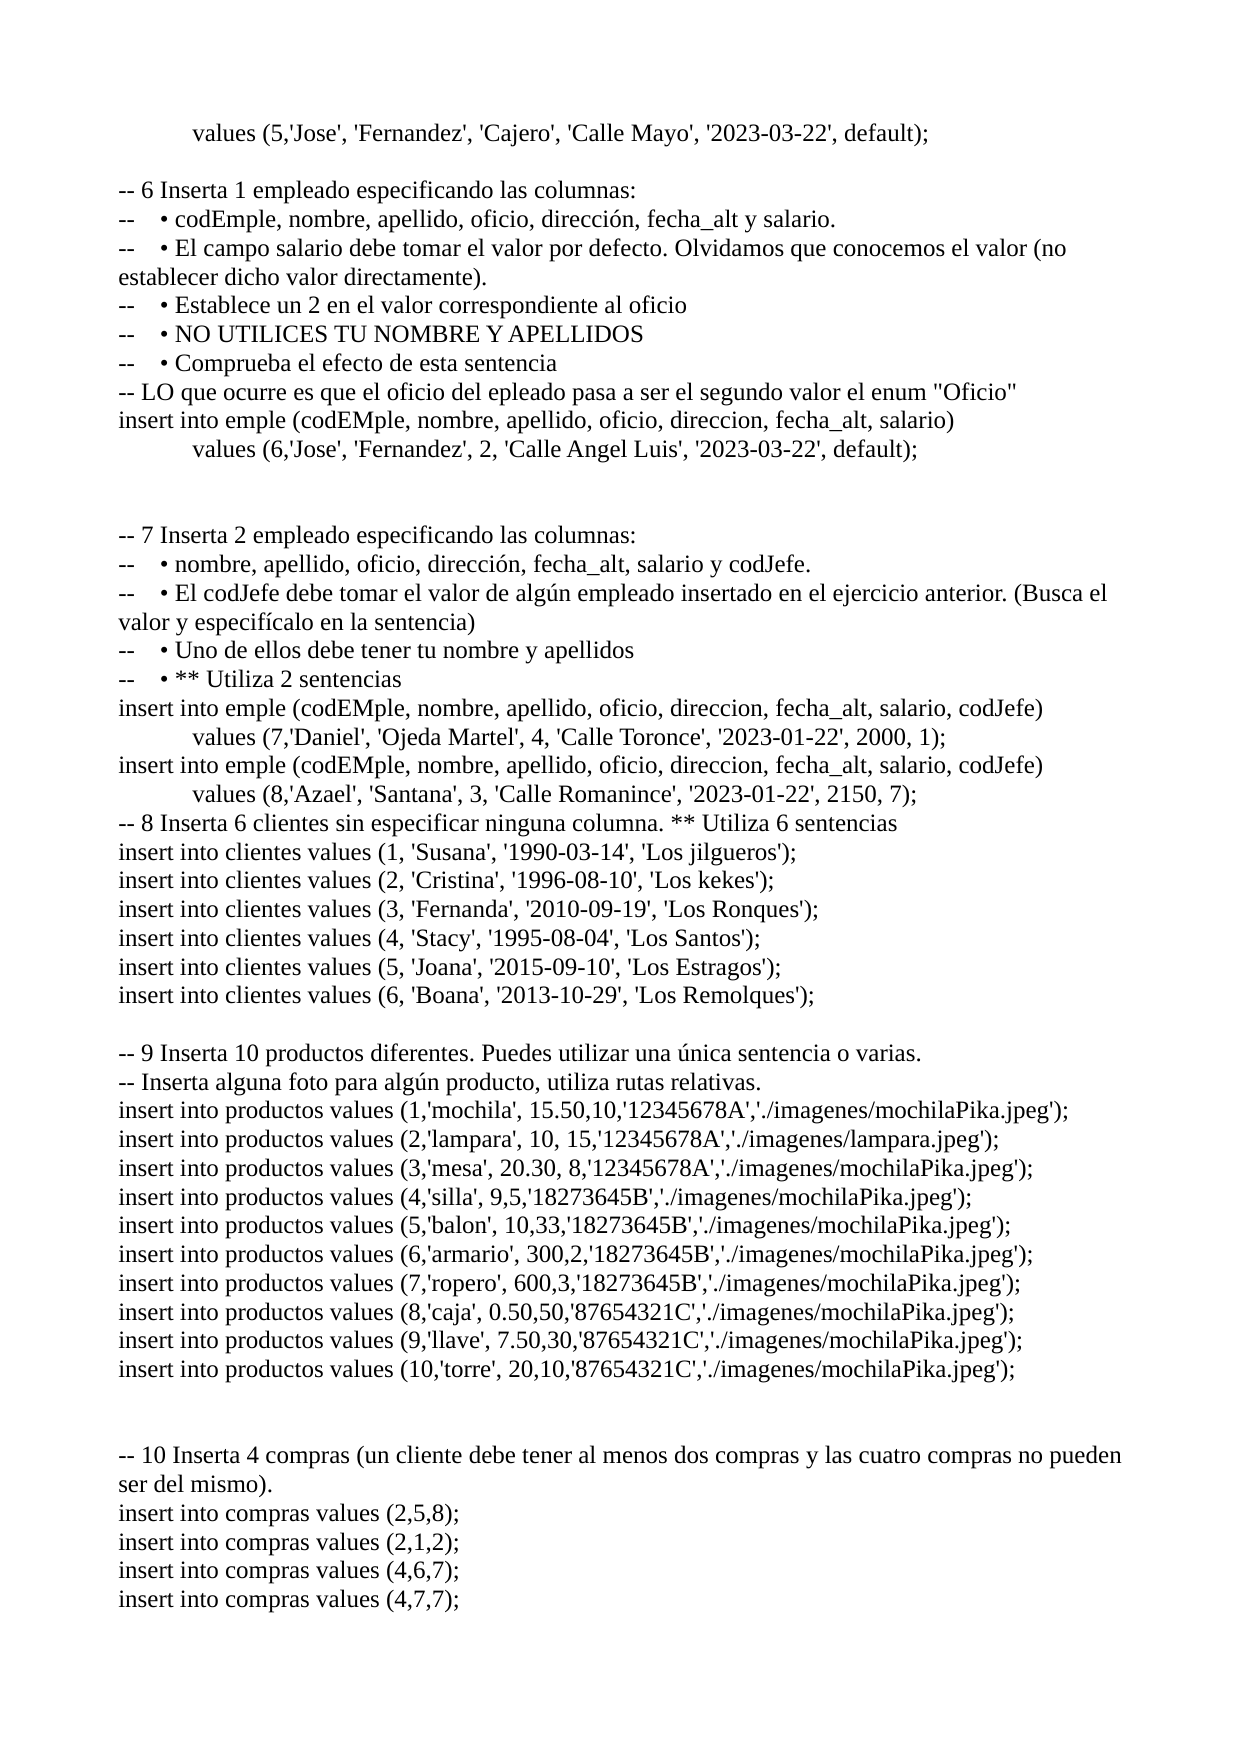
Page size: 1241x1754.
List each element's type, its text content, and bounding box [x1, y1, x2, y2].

text insert into productos values (5,'balon', 10,33,'18273645B','./imagenes/mochilaPika.jpeg'); [118, 1211, 1122, 1239]
text -- LO que ocurre es que el oficio del epleado pasa a ser el segundo valor el enum "Oficio" [118, 377, 1122, 406]
text -- 8 Inserta 6 clientes sin especificar ninguna columna. ** Utiliza 6 sentencias [118, 808, 1122, 837]
text insert into clientes values (3, 'Fernanda', '2010-09-19', 'Los Ronques'); [118, 894, 1122, 923]
text insert into productos values (8,'caja', 0.50,50,'87654321C','./imagenes/mochilaPika.jpeg'); [118, 1297, 1122, 1326]
text insert into emple (codEMple, nombre, apellido, oficio, direccion, fecha_alt, salario, codJefe) [118, 751, 1122, 779]
text insert into compras values (2,1,2); [118, 1527, 1122, 1556]
text insert into productos values (6,'armario', 300,2,'18273645B','./imagenes/mochilaPika.jpeg'); [118, 1239, 1122, 1268]
text -- • NO UTILICES TU NOMBRE Y APELLIDOS [118, 319, 1122, 348]
text values (6,'Jose', 'Fernandez', 2, 'Calle Angel Luis', '2023-03-22', default); [118, 434, 1122, 463]
text -- 7 Inserta 2 empleado especificando las columnas: [118, 521, 1122, 549]
text insert into productos values (3,'mesa', 20.30, 8,'12345678A','./imagenes/mochilaPika.jpeg'); [118, 1153, 1122, 1182]
text -- 10 Inserta 4 compras (un cliente debe tener al menos dos compras y las cuatro compras no pueden ser del mismo). [118, 1441, 1122, 1498]
text insert into emple (codEMple, nombre, apellido, oficio, direccion, fecha_alt, salario, codJefe) [118, 693, 1122, 722]
text insert into clientes values (2, 'Cristina', '1996-08-10', 'Los kekes'); [118, 866, 1122, 894]
text -- • codEmple, nombre, apellido, oficio, dirección, fecha_alt y salario. [118, 204, 1122, 233]
text insert into compras values (2,5,8); [118, 1498, 1122, 1527]
text -- • El codJefe debe tomar el valor de algún empleado insertado en el ejercicio anterior. (Busca el valor y especifícalo en la sentencia) [118, 578, 1122, 636]
text -- Inserta alguna foto para algún producto, utiliza rutas relativas. [118, 1067, 1122, 1096]
text insert into clientes values (5, 'Joana', '2015-09-10', 'Los Estragos'); [118, 952, 1122, 981]
text insert into clientes values (4, 'Stacy', '1995-08-04', 'Los Santos'); [118, 923, 1122, 952]
text -- • Establece un 2 en el valor correspondiente al oficio [118, 291, 1122, 319]
text insert into productos values (1,'mochila', 15.50,10,'12345678A','./imagenes/mochilaPika.jpeg'); [118, 1096, 1122, 1124]
text -- • Uno de ellos debe tener tu nombre y apellidos [118, 636, 1122, 664]
text insert into clientes values (1, 'Susana', '1990-03-14', 'Los jilgueros'); [118, 837, 1122, 866]
text insert into productos values (10,'torre', 20,10,'87654321C','./imagenes/mochilaPika.jpeg'); [118, 1354, 1122, 1383]
text insert into productos values (4,'silla', 9,5,'18273645B','./imagenes/mochilaPika.jpeg'); [118, 1182, 1122, 1211]
text values (7,'Daniel', 'Ojeda Martel', 4, 'Calle Toronce', '2023-01-22', 2000, 1); [118, 722, 1122, 751]
text values (8,'Azael', 'Santana', 3, 'Calle Romanince', '2023-01-22', 2150, 7); [118, 779, 1122, 808]
text -- • Comprueba el efecto de esta sentencia [118, 348, 1122, 377]
text -- 6 Inserta 1 empleado especificando las columnas: [118, 176, 1122, 204]
text insert into compras values (4,6,7); [118, 1556, 1122, 1584]
text -- 9 Inserta 10 productos diferentes. Puedes utilizar una única sentencia o varias. [118, 1038, 1122, 1067]
text insert into productos values (2,'lampara', 10, 15,'12345678A','./imagenes/lampara.jpeg'); [118, 1124, 1122, 1153]
text insert into emple (codEMple, nombre, apellido, oficio, direccion, fecha_alt, salario) [118, 406, 1122, 434]
text -- • El campo salario debe tomar el valor por defecto. Olvidamos que conocemos el valor (no establecer dicho valor directamente). [118, 233, 1122, 291]
text values (5,'Jose', 'Fernandez', 'Cajero', 'Calle Mayo', '2023-03-22', default); [118, 118, 1122, 147]
text insert into productos values (7,'ropero', 600,3,'18273645B','./imagenes/mochilaPika.jpeg'); [118, 1268, 1122, 1297]
text insert into productos values (9,'llave', 7.50,30,'87654321C','./imagenes/mochilaPika.jpeg'); [118, 1326, 1122, 1354]
text -- • nombre, apellido, oficio, dirección, fecha_alt, salario y codJefe. [118, 549, 1122, 578]
text -- • ** Utiliza 2 sentencias [118, 664, 1122, 693]
text insert into clientes values (6, 'Boana', '2013-10-29', 'Los Remolques'); [118, 981, 1122, 1009]
text insert into compras values (4,7,7); [118, 1584, 1122, 1613]
